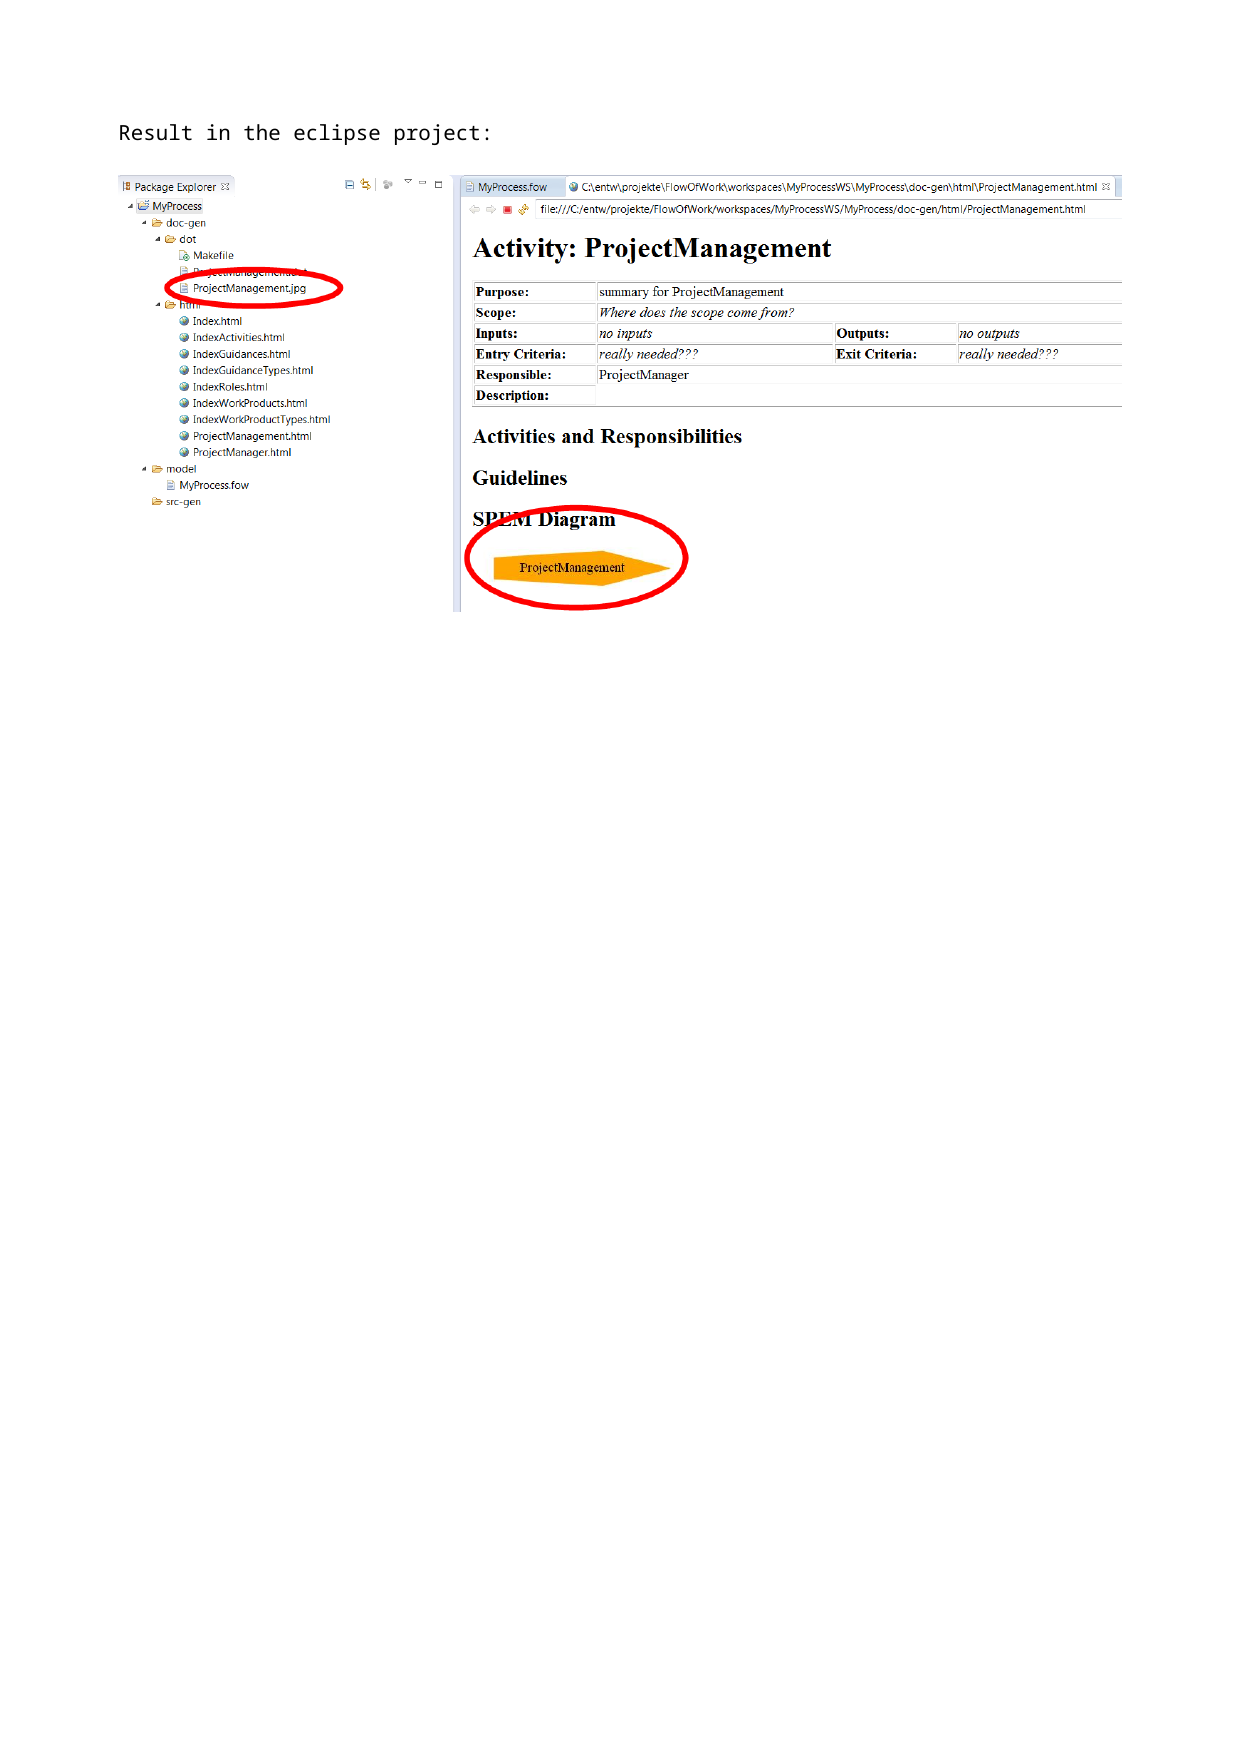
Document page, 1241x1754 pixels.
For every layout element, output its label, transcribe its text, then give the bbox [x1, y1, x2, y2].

picture [118, 175, 1122, 612]
text Result in the eclipse project: [118, 118, 1122, 147]
